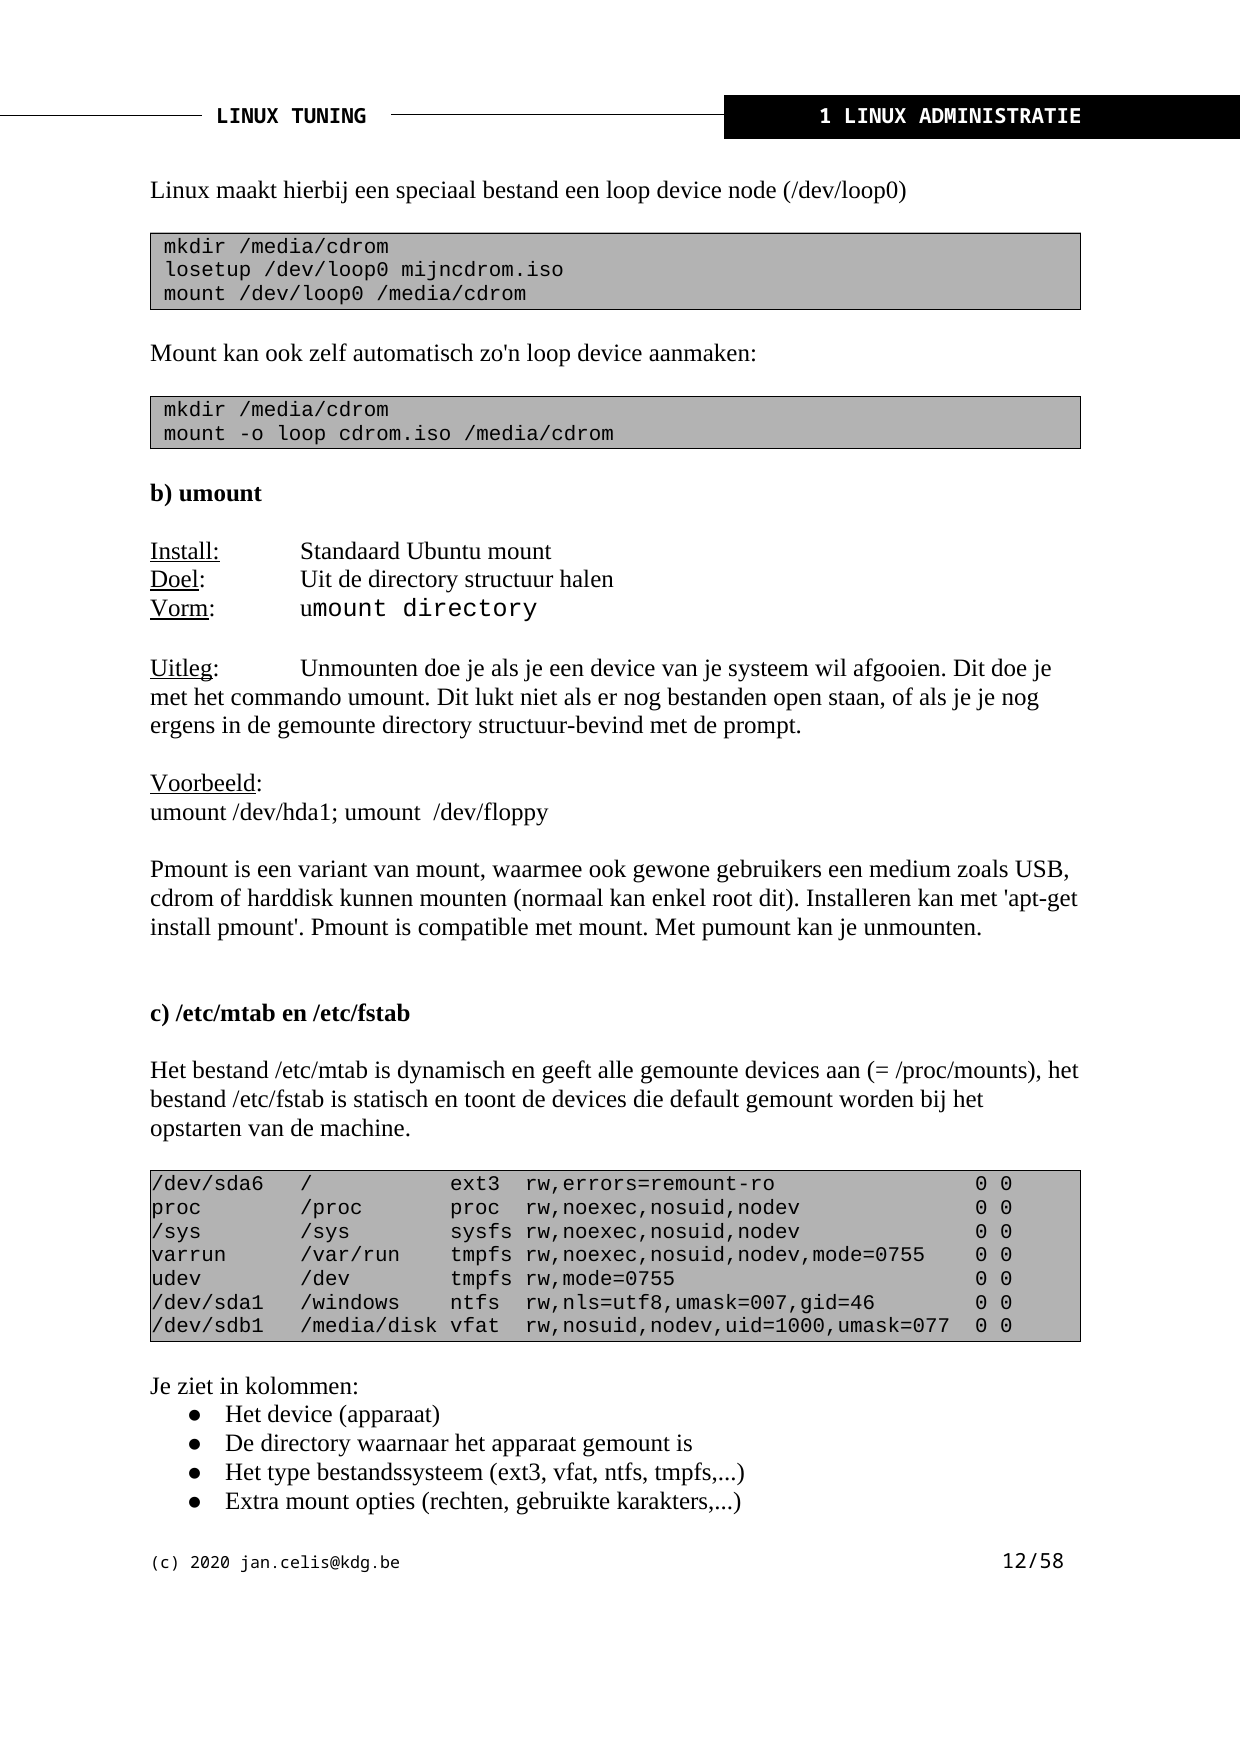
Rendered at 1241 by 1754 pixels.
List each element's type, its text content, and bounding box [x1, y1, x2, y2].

text Mount kan ook zelf automatisch zo'n loop device aanmaken: [150, 338, 1081, 367]
text mkdir /media/cdrom [151, 234, 1080, 256]
text udev /dev tmpfs rw,mode=0755 0 0 [151, 1265, 1080, 1288]
text proc /proc proc rw,noexec,nosuid,nodev 0 0 [151, 1194, 1080, 1218]
text /dev/sda1 /windows ntfs rw,nls=utf8,umask=007,gid=46 0 0 [151, 1288, 1080, 1312]
text Linux maakt hierbij een speciaal bestand een loop device node (/dev/loop0) [150, 175, 1081, 204]
text Pmount is een variant van mount, waarmee ook gewone gebruikers een medium zoals USB, cdrom of harddisk kunnen mounten (normaal kan enkel root dit). Installeren kan met 'apt-get install pmount'. Pmount is compatible met mount. Met pumount kan je unmounten. [150, 854, 1081, 940]
text losetup /dev/loop0 mijncdrom.iso [151, 256, 1080, 280]
text Uitleg: Unmounten doe je als je een device van je systeem wil afgooien. Dit doe je met het commando umount. Dit lukt niet als er nog bestanden open staan, of als je je nog ergens in de gemounte directory structuur-bevind met de prompt. [150, 653, 1081, 739]
text mount /dev/loop0 /media/cdrom [151, 280, 1080, 309]
list De directory waarnaar het apparaat gemount is [187, 1428, 1081, 1457]
list Extra mount opties (rechten, gebruikte karakters,...) [187, 1486, 1081, 1514]
text Het bestand /etc/mtab is dynamisch en geeft alle gemounte devices aan (= /proc/mounts), het bestand /etc/fstab is statisch en toont de devices die default gemount worden bij het opstarten van de machine. [150, 1055, 1081, 1142]
text umount /dev/hda1; umount /dev/floppy [150, 797, 1081, 825]
text mkdir /media/cdrom [151, 397, 1080, 419]
text Doel: Uit de directory structuur halen [150, 564, 1081, 593]
text Voorbeeld: [150, 768, 1081, 797]
list Het type bestandssysteem (ext3, vfat, ntfs, tmpfs,...) [187, 1457, 1081, 1486]
text c) /etc/mtab en /etc/fstab [150, 998, 1081, 1027]
text /dev/sda6 / ext3 rw,errors=remount-ro 0 0 [151, 1171, 1080, 1194]
text Vorm: umount directory [150, 593, 1081, 624]
list Het device (apparaat) [187, 1399, 1081, 1428]
text Je ziet in kolommen: [150, 1371, 1081, 1399]
text Install: Standaard Ubuntu mount [150, 536, 1081, 564]
text varrun /var/run tmpfs rw,noexec,nosuid,nodev,mode=0755 0 0 [151, 1241, 1080, 1265]
text mount -o loop cdrom.iso /media/cdrom [151, 419, 1080, 448]
text b) umount [150, 478, 1081, 507]
text /sys /sys sysfs rw,noexec,nosuid,nodev 0 0 [151, 1218, 1080, 1241]
text /dev/sdb1 /media/disk vfat rw,nosuid,nodev,uid=1000,umask=077 0 0 [151, 1312, 1080, 1341]
